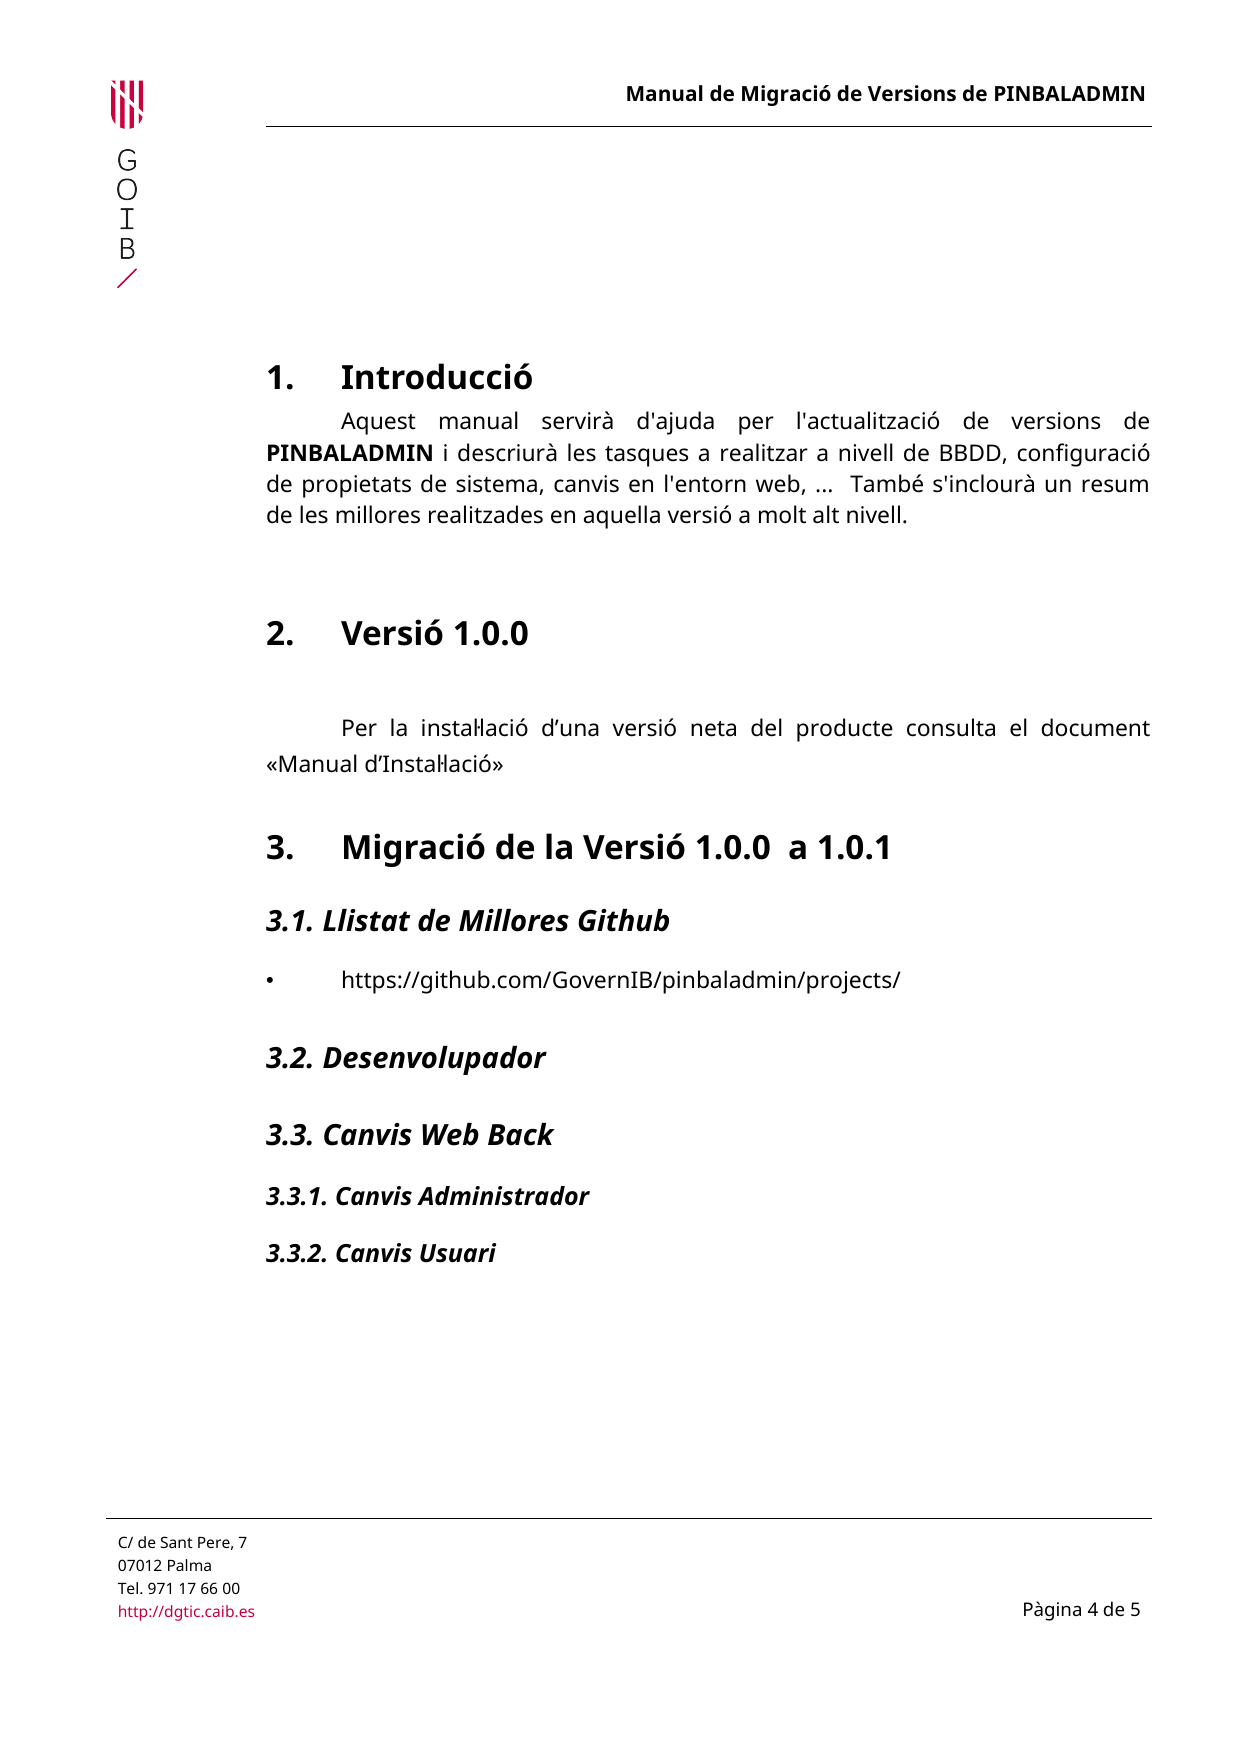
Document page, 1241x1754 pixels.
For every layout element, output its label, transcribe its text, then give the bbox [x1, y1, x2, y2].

picture [82, 57, 172, 319]
text Per la instal·lació d’una versió neta del producte consulta el document «Manual d’Instal·lació» [266, 712, 1152, 779]
subtitle Canvis Web Back [266, 1114, 1152, 1154]
subtitle Introducció [266, 353, 1152, 399]
text Aquest manual servirà d'ajuda per l'actualització de versions de PINBALADMIN i descriurà les tasques a realitzar a nivell de BBDD, configuració de propietats de sistema, canvis en l'entorn web, ... També s'inclourà un resum de les millores realitzades en aquella versió a molt alt nivell. [266, 405, 1152, 530]
subtitle Migració de la Versió 1.0.0 a 1.0.1 [266, 824, 1152, 869]
subtitle Canvis Usuari [266, 1236, 1152, 1270]
subtitle Versió 1.0.0 [266, 610, 1152, 655]
subtitle Llistat de Millores Github [266, 900, 1152, 940]
subtitle Desenvolupador [266, 1037, 1152, 1077]
list https://github.com/GovernIB/pinbaladmin/projects/ [266, 964, 1152, 996]
subtitle Canvis Administrador [266, 1178, 1152, 1212]
